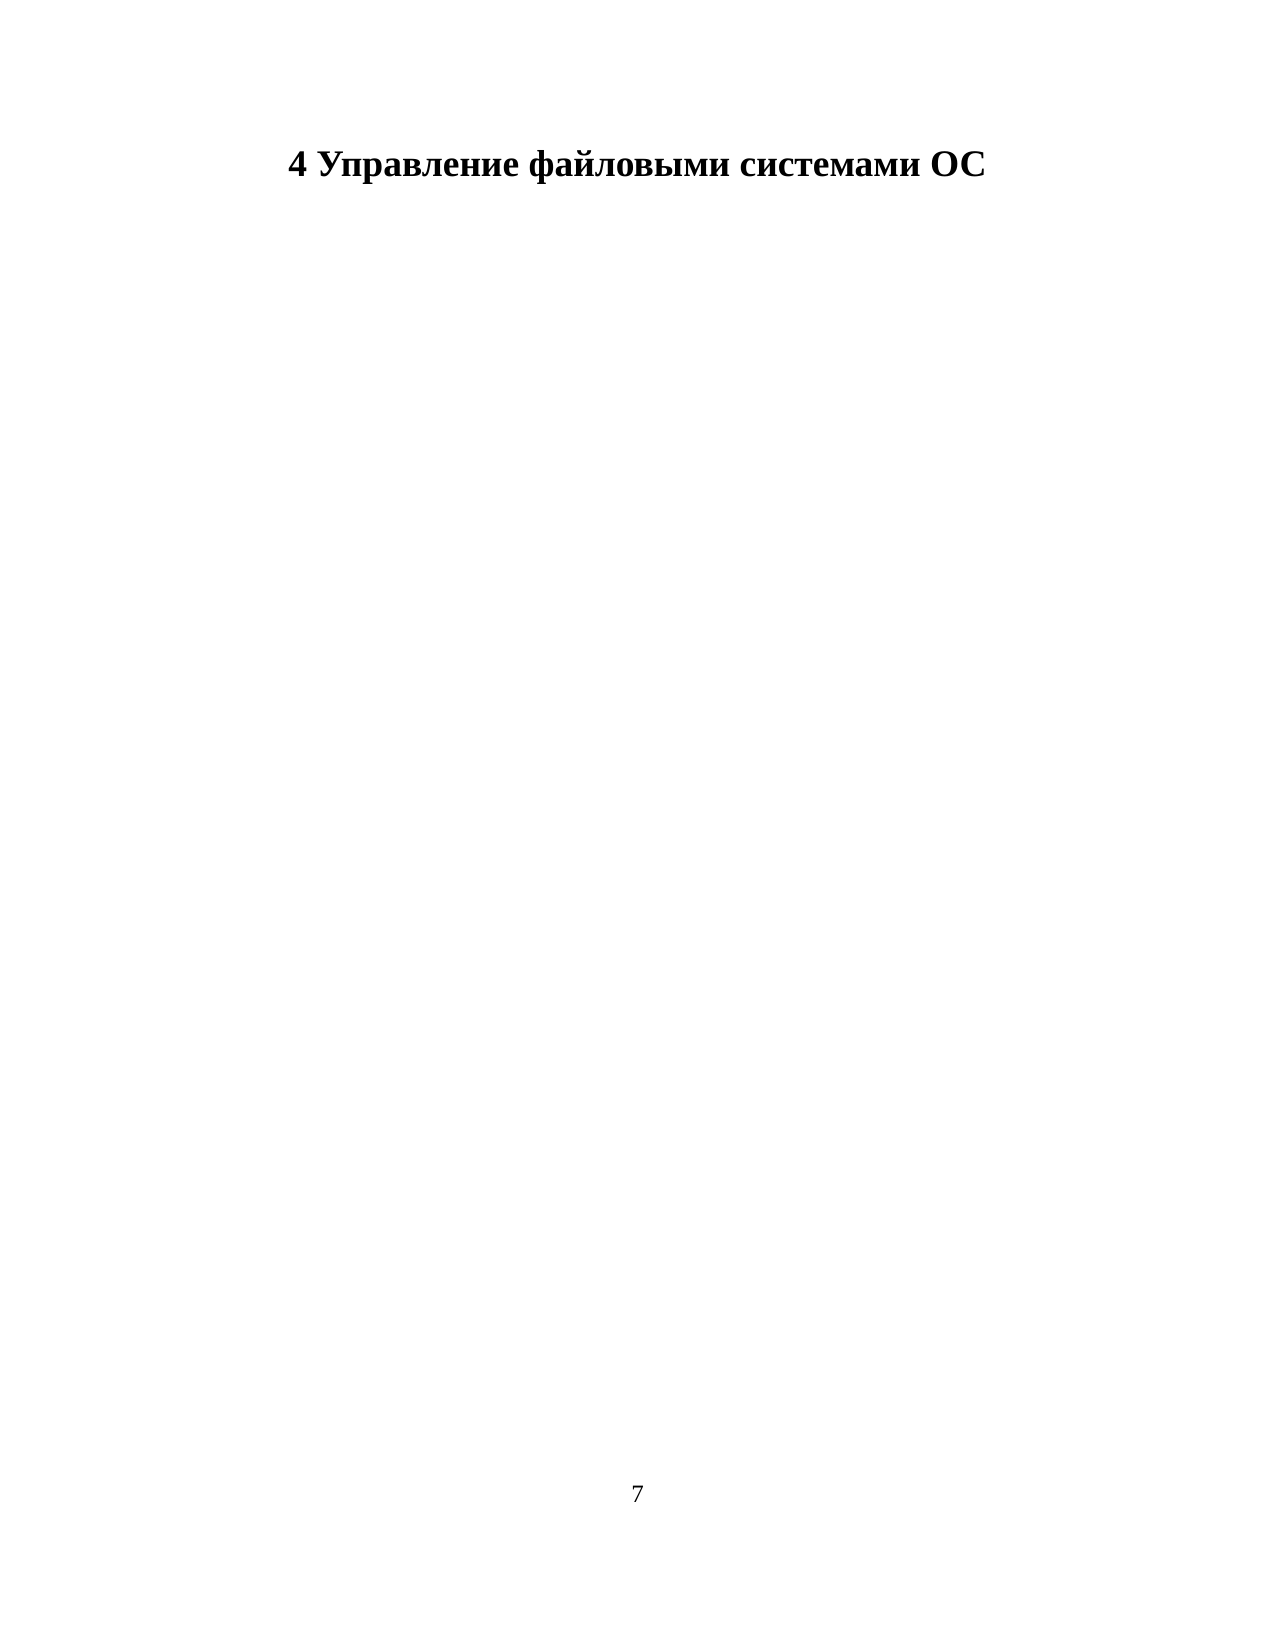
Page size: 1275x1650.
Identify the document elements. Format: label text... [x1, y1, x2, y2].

subtitle 4 Управление файловыми системами ОС [118, 142, 1157, 185]
